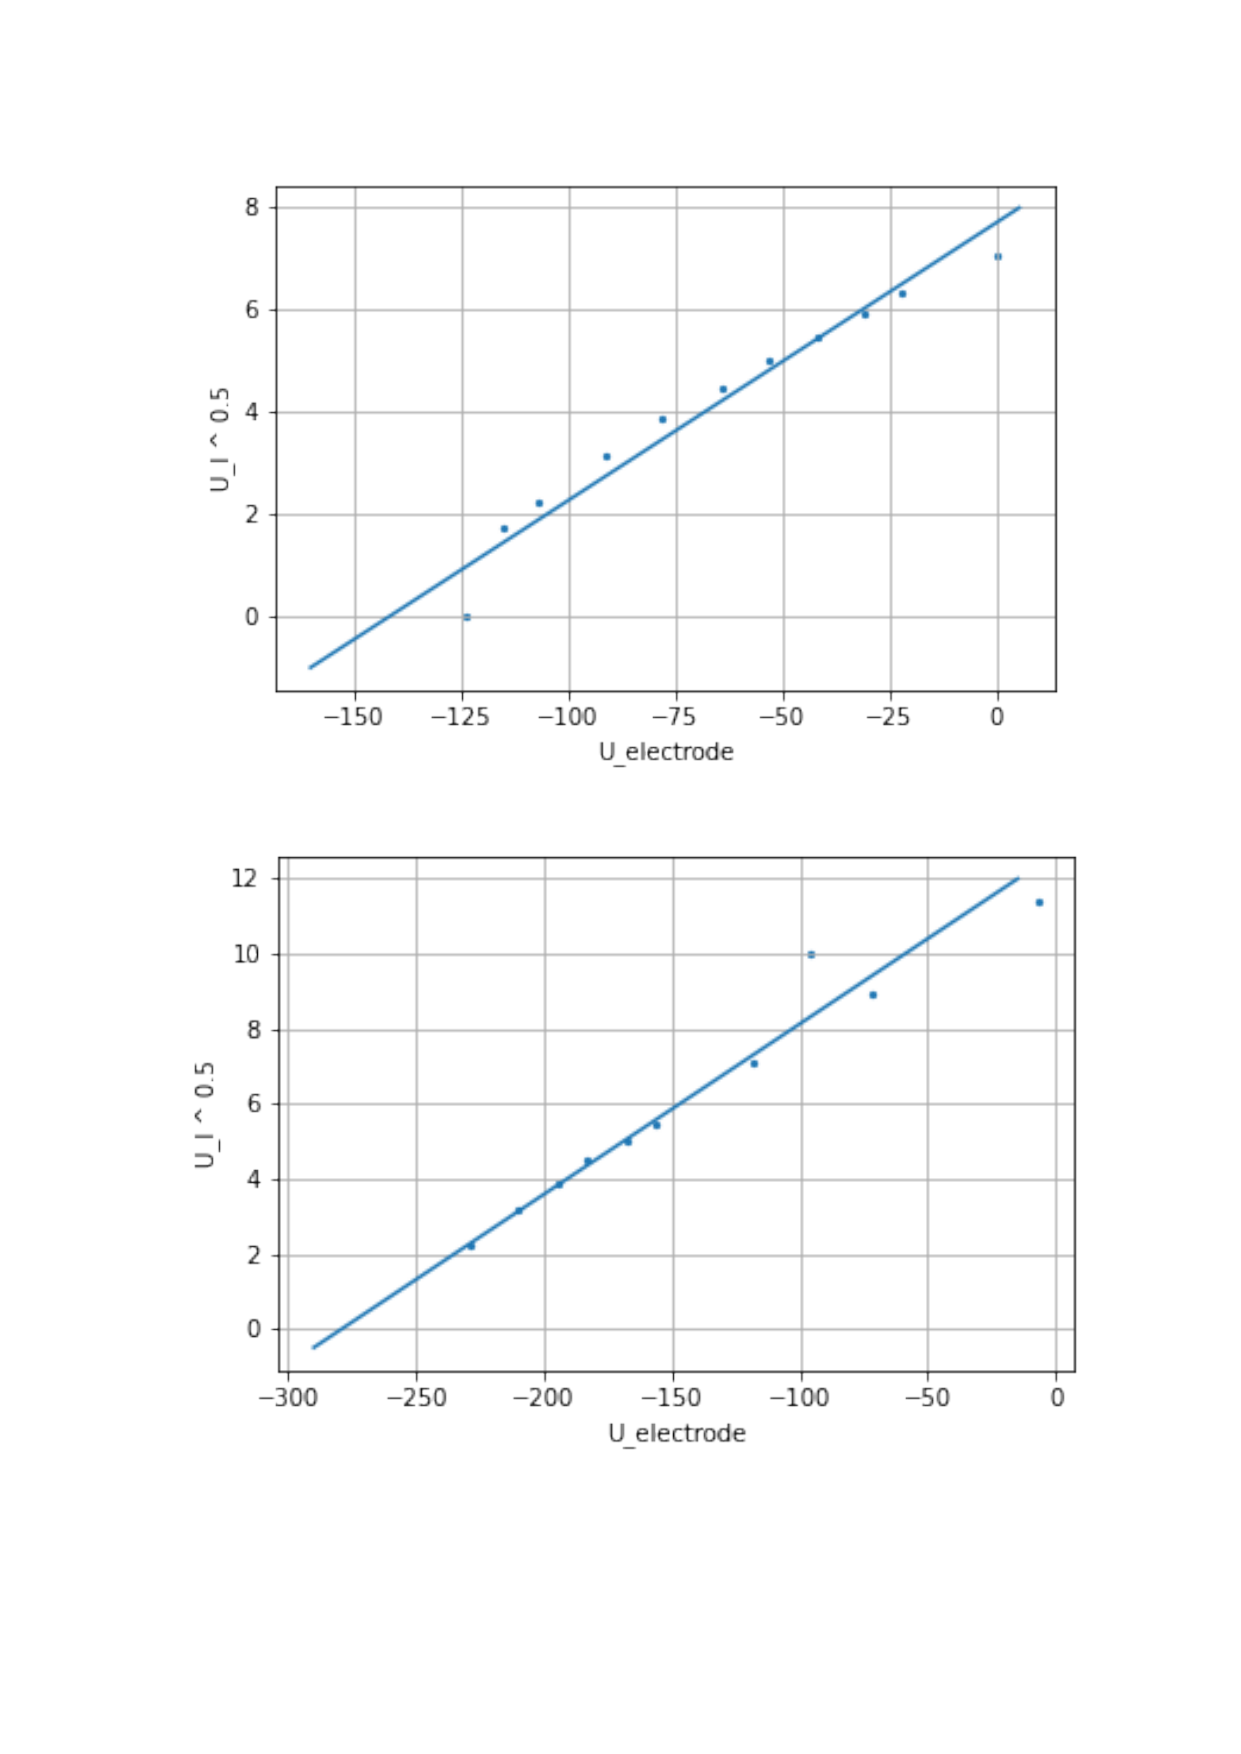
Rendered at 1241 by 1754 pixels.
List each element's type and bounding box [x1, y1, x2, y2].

picture [150, 150, 1115, 775]
picture [150, 819, 1118, 1457]
